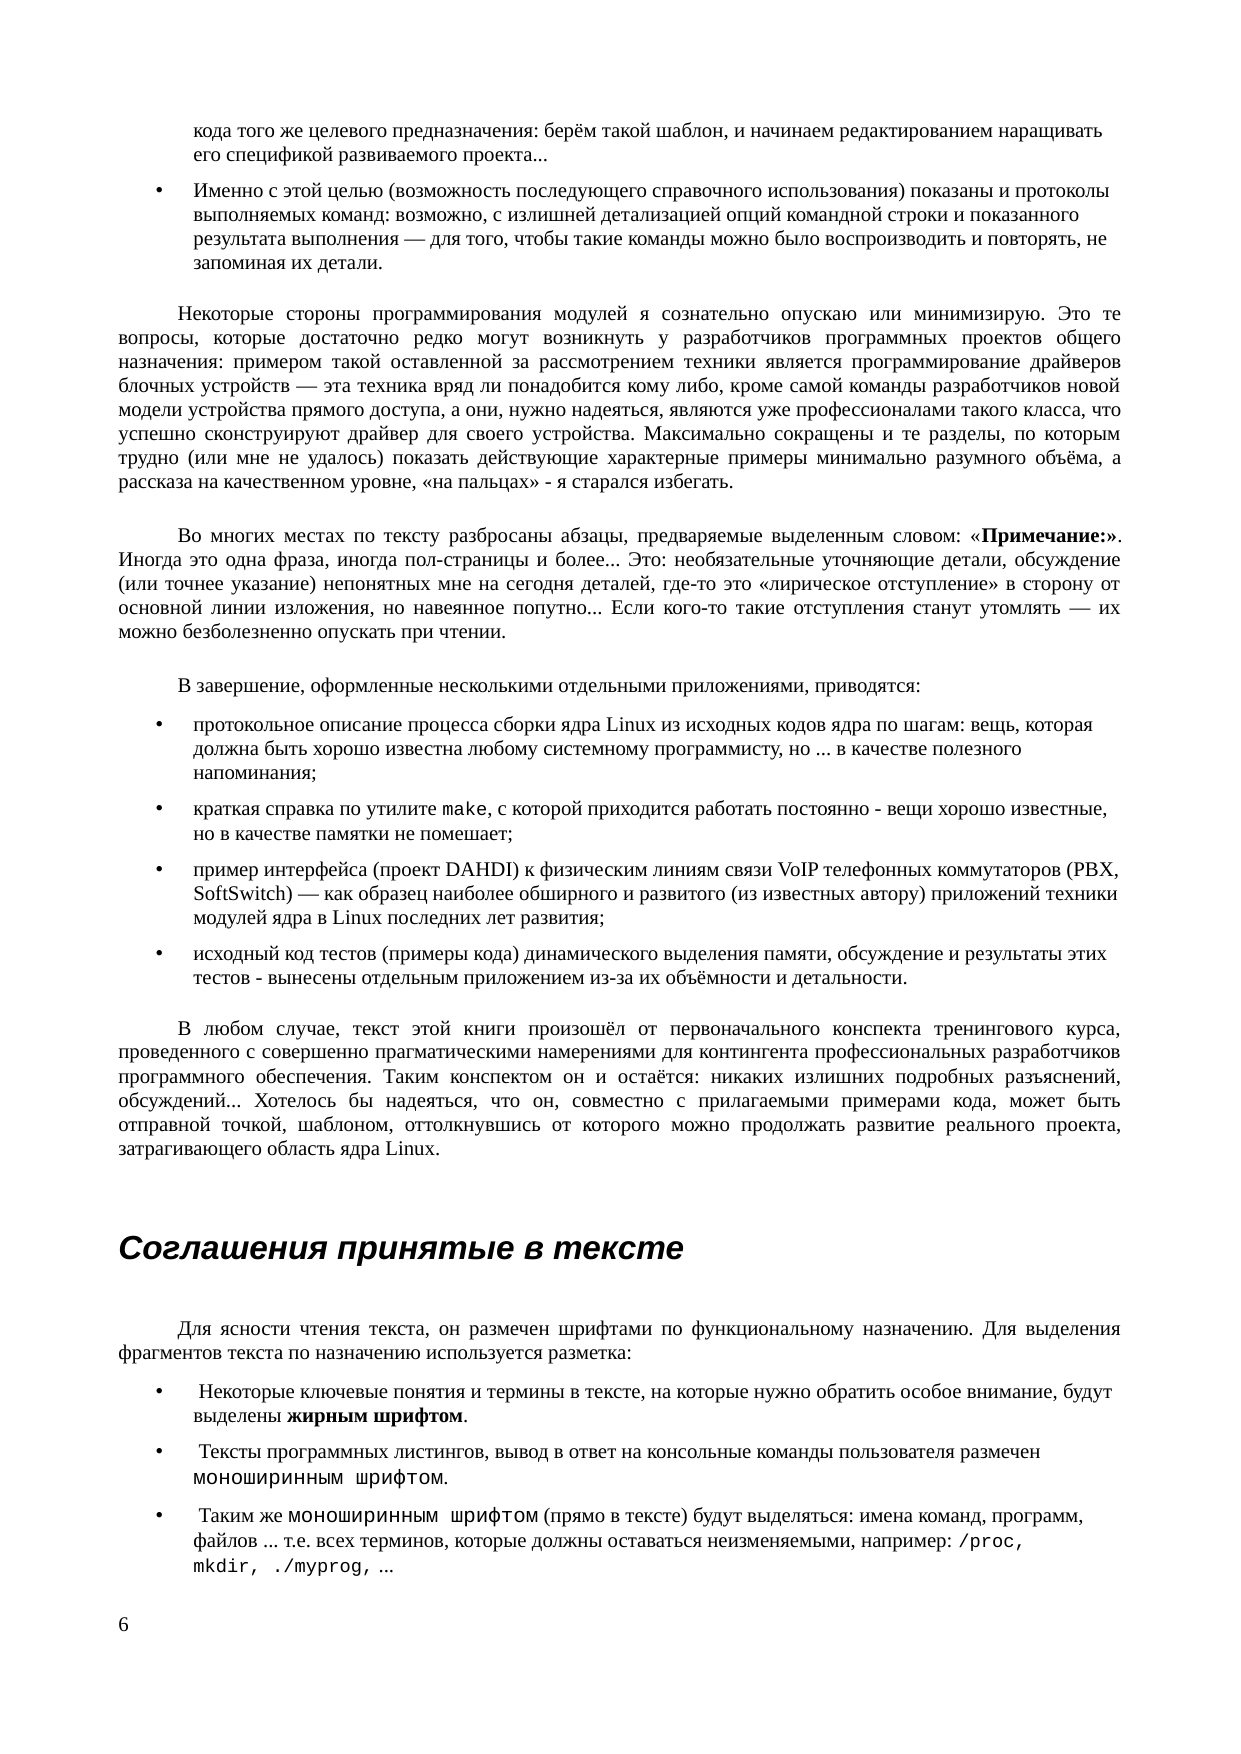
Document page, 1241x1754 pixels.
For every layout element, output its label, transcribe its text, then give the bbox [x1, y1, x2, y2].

subtitle Соглашения принятые в тексте [118, 1228, 1122, 1266]
text В любом случае, текст этой книги произошёл от первоначального конспекта тренингового курса, проведенного с совершенно прагматическими намерениями для контингента профессиональных разработчиков программного обеспечения. Таким конспектом он и остаётся: никаких излишних подробных разъяснений, обсуждений... Хотелось бы надеяться, что он, совместно с прилагаемыми примерами кода, может быть отправной точкой, шаблоном, оттолкнувшись от которого можно продолжать развитие реального проекта, затрагивающего область ядра Linux. [118, 1015, 1122, 1160]
list Некоторые ключевые понятия и термины в тексте, на которые нужно обратить особое внимание, будут выделены жирным шрифтом. [156, 1379, 1122, 1427]
text Во многих местах по тексту разбросаны абзацы, предваряемые выделенным словом: «Примечание:». Иногда это одна фраза, иногда пол-страницы и более... Это: необязательные уточняющие детали, обсуждение (или точнее указание) непонятных мне на сегодня деталей, где-то это «лирическое отступление» в сторону от основной линии изложения, но навеянное попутно... Если кого-то такие отступления станут утомлять — их можно безболезненно опускать при чтении. [118, 523, 1122, 643]
text В завершение, оформленные несколькими отдельными приложениями, приводятся: [118, 673, 1122, 697]
list исходный код тестов (примеры кода) динамического выделения памяти, обсуждение и результаты этих тестов - вынесены отдельным приложением из-за их объёмности и детальности. [156, 941, 1122, 989]
text Для ясности чтения текста, он размечен шрифтами по функциональному назначению. Для выделения фрагментов текста по назначению используется разметка: [118, 1316, 1122, 1364]
list пример интерфейса (проект DAHDI) к физическим линиям связи VoIP телефонных коммутаторов (PBX, SoftSwitch) — как образец наиболее обширного и развитого (из известных автору) приложений техники модулей ядра в Linux последних лет развития; [156, 857, 1122, 929]
text Некоторые стороны программирования модулей я сознательно опускаю или минимизирую. Это те вопросы, которые достаточно редко могут возникнуть у разработчиков программных проектов общего назначения: примером такой оставленной за рассмотрением техники является программирование драйверов блочных устройств — эта техника вряд ли понадобится кому либо, кроме самой команды разработчиков новой модели устройства прямого доступа, а они, нужно надеяться, являются уже профессионалами такого класса, что успешно сконструируют драйвер для своего устройства. Максимально сокращены и те разделы, по которым трудно (или мне не удалось) показать действующие характерные примеры минимально разумного объёма, а рассказа на качественном уровне, «на пальцах» - я старался избегать. [118, 301, 1122, 493]
list Таким же моноширинным шрифтом (прямо в тексте) будут выделяться: имена команд, программ, файлов ... т.е. всех терминов, которые должны оставаться неизменяемыми, например: /proc, mkdir, ./myprog, ... [156, 1502, 1122, 1578]
list кода того же целевого предназначения: берём такой шаблон, и начинаем редактированием наращивать его спецификой развиваемого проекта... [156, 118, 1122, 166]
list краткая справка по утилите make, с которой приходится работать постоянно - вещи хорошо известные, но в качестве памятки не помешает; [156, 796, 1122, 845]
list Тексты программных листингов, вывод в ответ на консольные команды пользователя размечен моноширинным шрифтом. [156, 1439, 1122, 1491]
list Именно с этой целью (возможность последующего справочного использования) показаны и протоколы выполняемых команд: возможно, с излишней детализацией опций командной строки и показанного результата выполнения — для того, чтобы такие команды можно было воспроизводить и повторять, не запоминая их детали. [156, 178, 1122, 274]
list протокольное описание процесса сборки ядра Linux из исходных кодов ядра по шагам: вещь, которая должна быть хорошо известна любому системному программисту, но ... в качестве полезного напоминания; [156, 712, 1122, 784]
